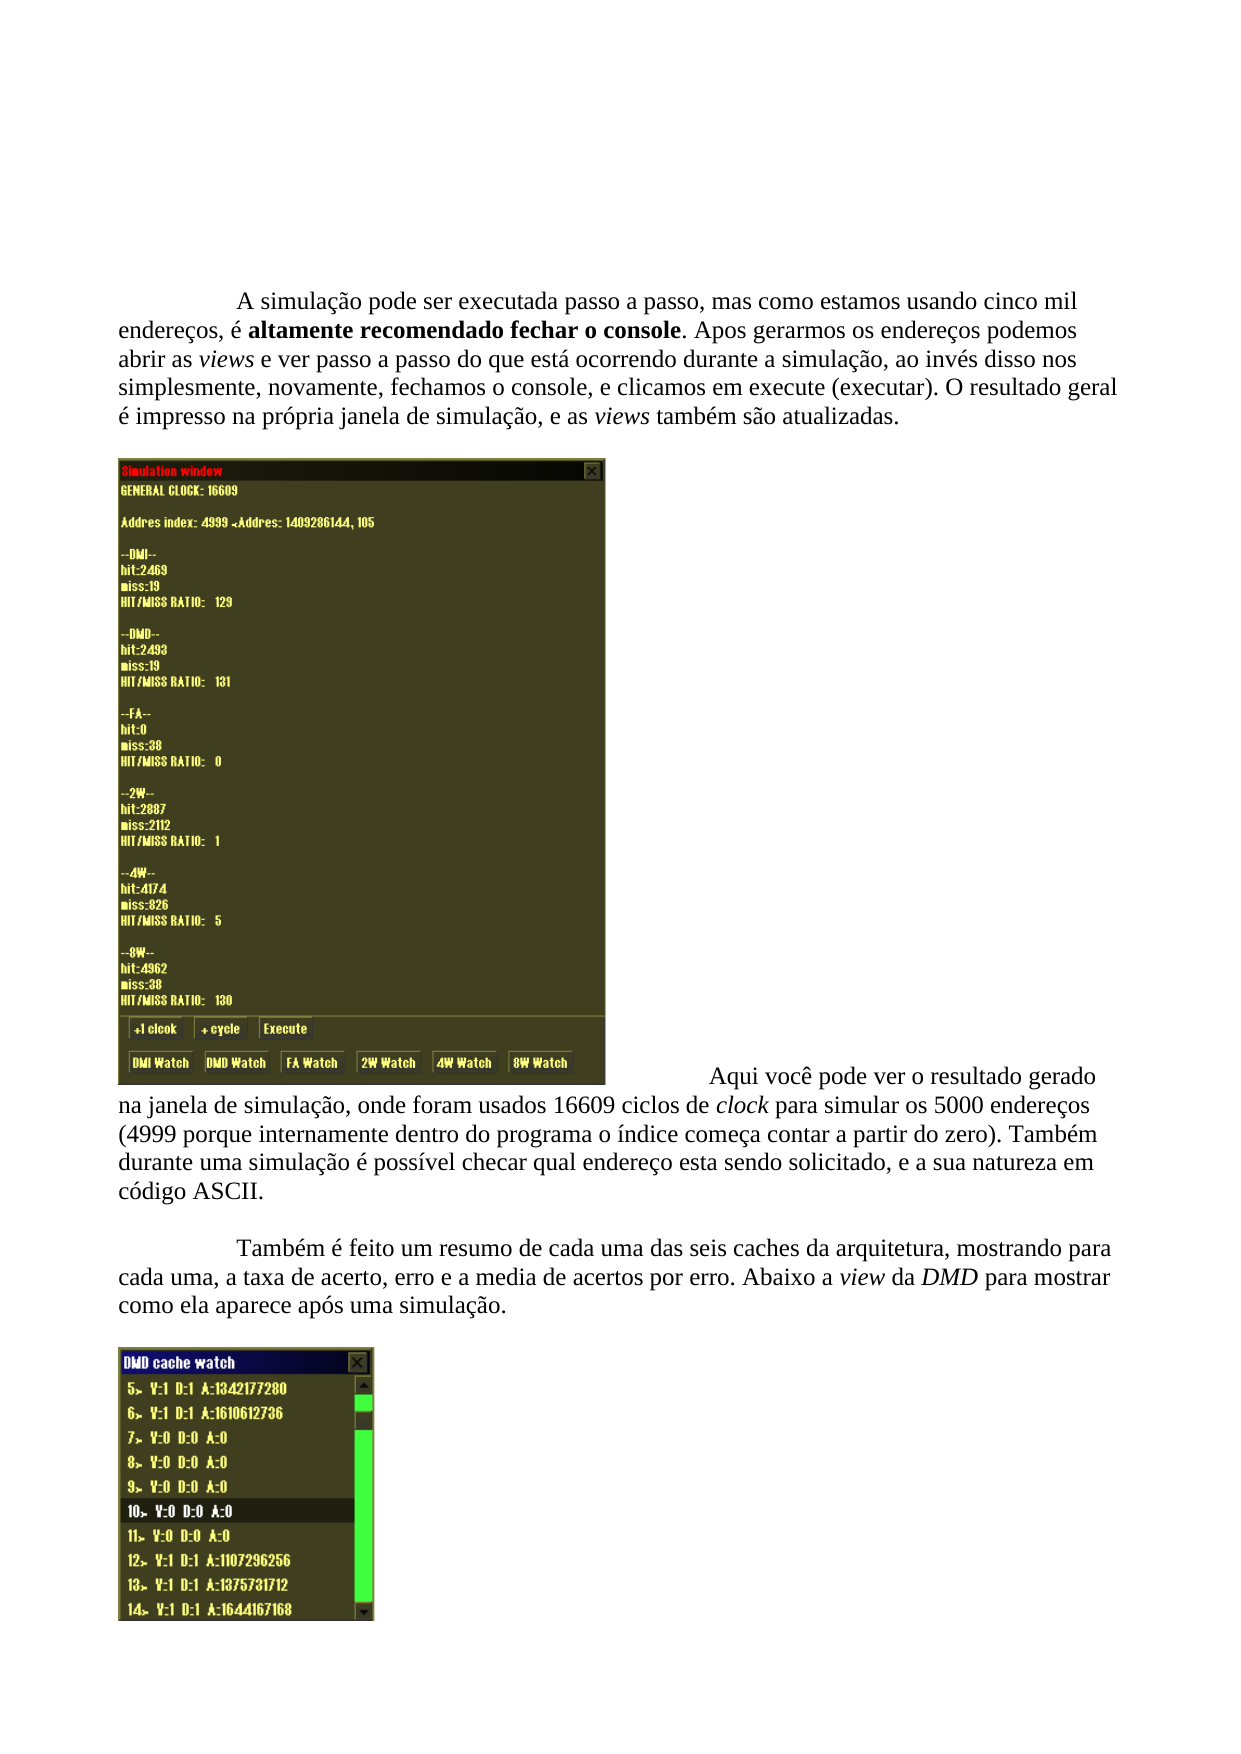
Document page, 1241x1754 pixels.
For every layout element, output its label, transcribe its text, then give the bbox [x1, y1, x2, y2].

text A simulação pode ser executada passo a passo, mas como estamos usando cinco mil endereços, é altamente recomendado fechar o console. Apos gerarmos os endereços podemos abrir as views e ver passo a passo do que está ocorrendo durante a simulação, ao invés disso nos simplesmente, novamente, fechamos o console, e clicamos em execute (executar). O resultado geral é impresso na própria janela de simulação, e as views também são atualizadas. [118, 286, 1122, 430]
text Também é feito um resumo de cada uma das seis caches da arquitetura, mostrando para cada uma, a taxa de acerto, erro e a media de acertos por erro. Abaixo a view da DMD para mostrar como ela aparece após uma simulação. [118, 1233, 1122, 1319]
text Aqui você pode ver o resultado gerado na janela de simulação, onde foram usados 16609 ciclos de clock para simular os 5000 endereços (4999 porque internamente dentro do programa o índice começa contar a partir do zero). Também durante uma simulação é possível checar qual endereço esta sendo solicitado, e a sua natureza em código ASCII. [118, 458, 1122, 1205]
